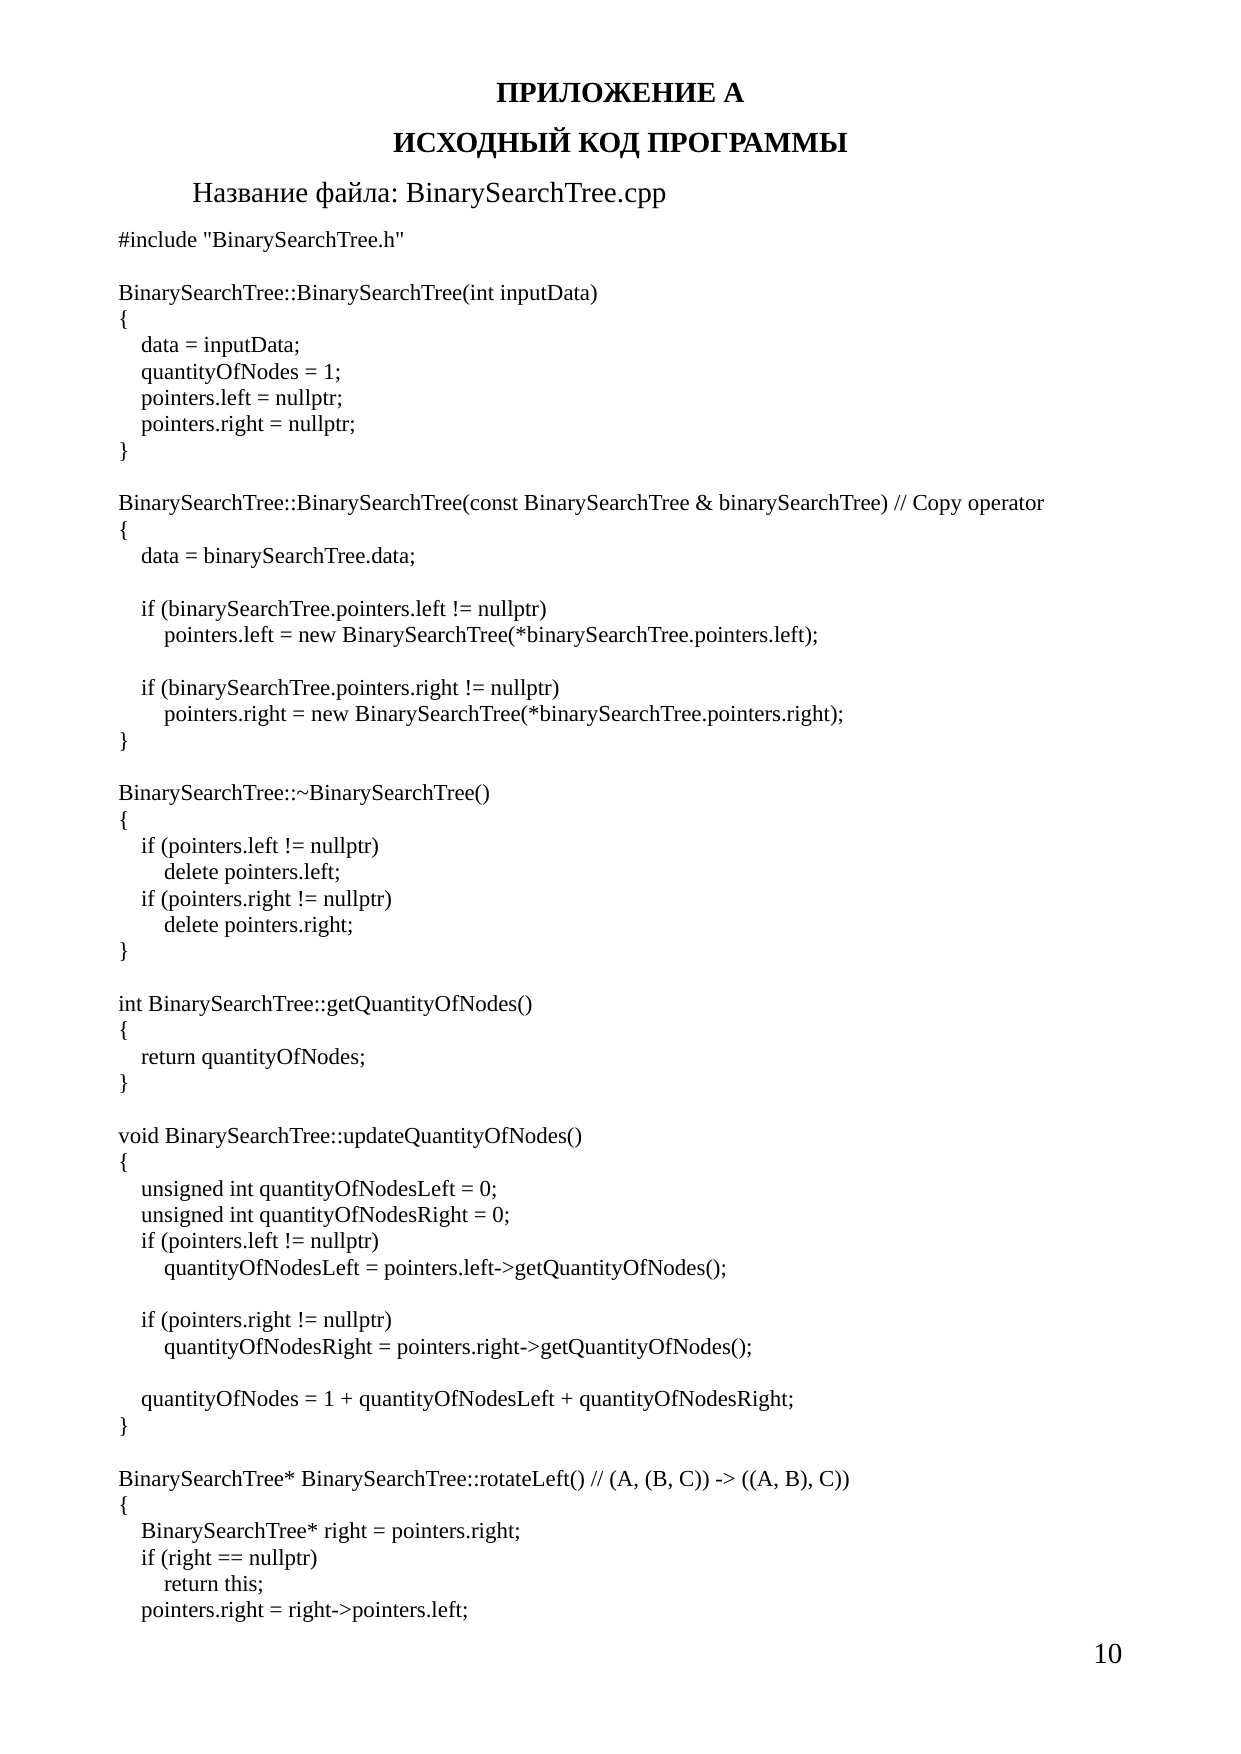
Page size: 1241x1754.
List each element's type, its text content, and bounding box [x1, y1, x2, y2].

text if (binarySearchTree.pointers.right != nullptr) [118, 674, 1122, 700]
text quantityOfNodesLeft = pointers.left->getQuantityOfNodes(); [118, 1254, 1122, 1280]
text { [118, 516, 1122, 542]
text BinarySearchTree* right = pointers.right; [118, 1517, 1122, 1544]
text BinarySearchTree::BinarySearchTree(int inputData) [118, 279, 1122, 305]
text Название файла: BinarySearchTree.cpp [118, 176, 1122, 209]
text if (pointers.left != nullptr) [118, 1227, 1122, 1254]
text if (pointers.right != nullptr) [118, 885, 1122, 911]
text if (pointers.right != nullptr) [118, 1306, 1122, 1333]
text { [118, 806, 1122, 832]
text } [118, 1069, 1122, 1096]
text pointers.right = nullptr; [118, 410, 1122, 437]
text } [118, 727, 1122, 753]
text #include "BinarySearchTree.h" [118, 226, 1122, 252]
text pointers.right = new BinarySearchTree(*binarySearchTree.pointers.right); [118, 700, 1122, 727]
text BinarySearchTree::BinarySearchTree(const BinarySearchTree & binarySearchTree) // Copy operator [118, 489, 1122, 516]
text unsigned int quantityOfNodesRight = 0; [118, 1201, 1122, 1227]
text delete pointers.right; [118, 911, 1122, 937]
text delete pointers.left; [118, 858, 1122, 885]
text return quantityOfNodes; [118, 1043, 1122, 1069]
text unsigned int quantityOfNodesLeft = 0; [118, 1175, 1122, 1201]
text BinarySearchTree::~BinarySearchTree() [118, 779, 1122, 806]
text } [118, 437, 1122, 463]
text { [118, 305, 1122, 331]
text data = binarySearchTree.data; [118, 542, 1122, 568]
text pointers.left = nullptr; [118, 384, 1122, 410]
text int BinarySearchTree::getQuantityOfNodes() [118, 990, 1122, 1017]
text if (binarySearchTree.pointers.left != nullptr) [118, 595, 1122, 621]
text void BinarySearchTree::updateQuantityOfNodes() [118, 1122, 1122, 1148]
text if (pointers.left != nullptr) [118, 832, 1122, 858]
text { [118, 1148, 1122, 1175]
text { [118, 1017, 1122, 1043]
text data = inputData; [118, 331, 1122, 358]
text } [118, 937, 1122, 964]
text quantityOfNodes = 1 + quantityOfNodesLeft + quantityOfNodesRight; [118, 1386, 1122, 1412]
text BinarySearchTree* BinarySearchTree::rotateLeft() // (A, (B, C)) -> ((A, B), C)) [118, 1464, 1122, 1491]
text pointers.left = new BinarySearchTree(*binarySearchTree.pointers.left); [118, 621, 1122, 648]
text if (right == nullptr) [118, 1544, 1122, 1570]
text quantityOfNodesRight = pointers.right->getQuantityOfNodes(); [118, 1333, 1122, 1359]
text pointers.right = right->pointers.left; [118, 1596, 1122, 1623]
subtitle Приложение А Исходный код программы [118, 75, 1122, 159]
text { [118, 1491, 1122, 1517]
text return this; [118, 1570, 1122, 1596]
text quantityOfNodes = 1; [118, 358, 1122, 384]
text } [118, 1412, 1122, 1438]
